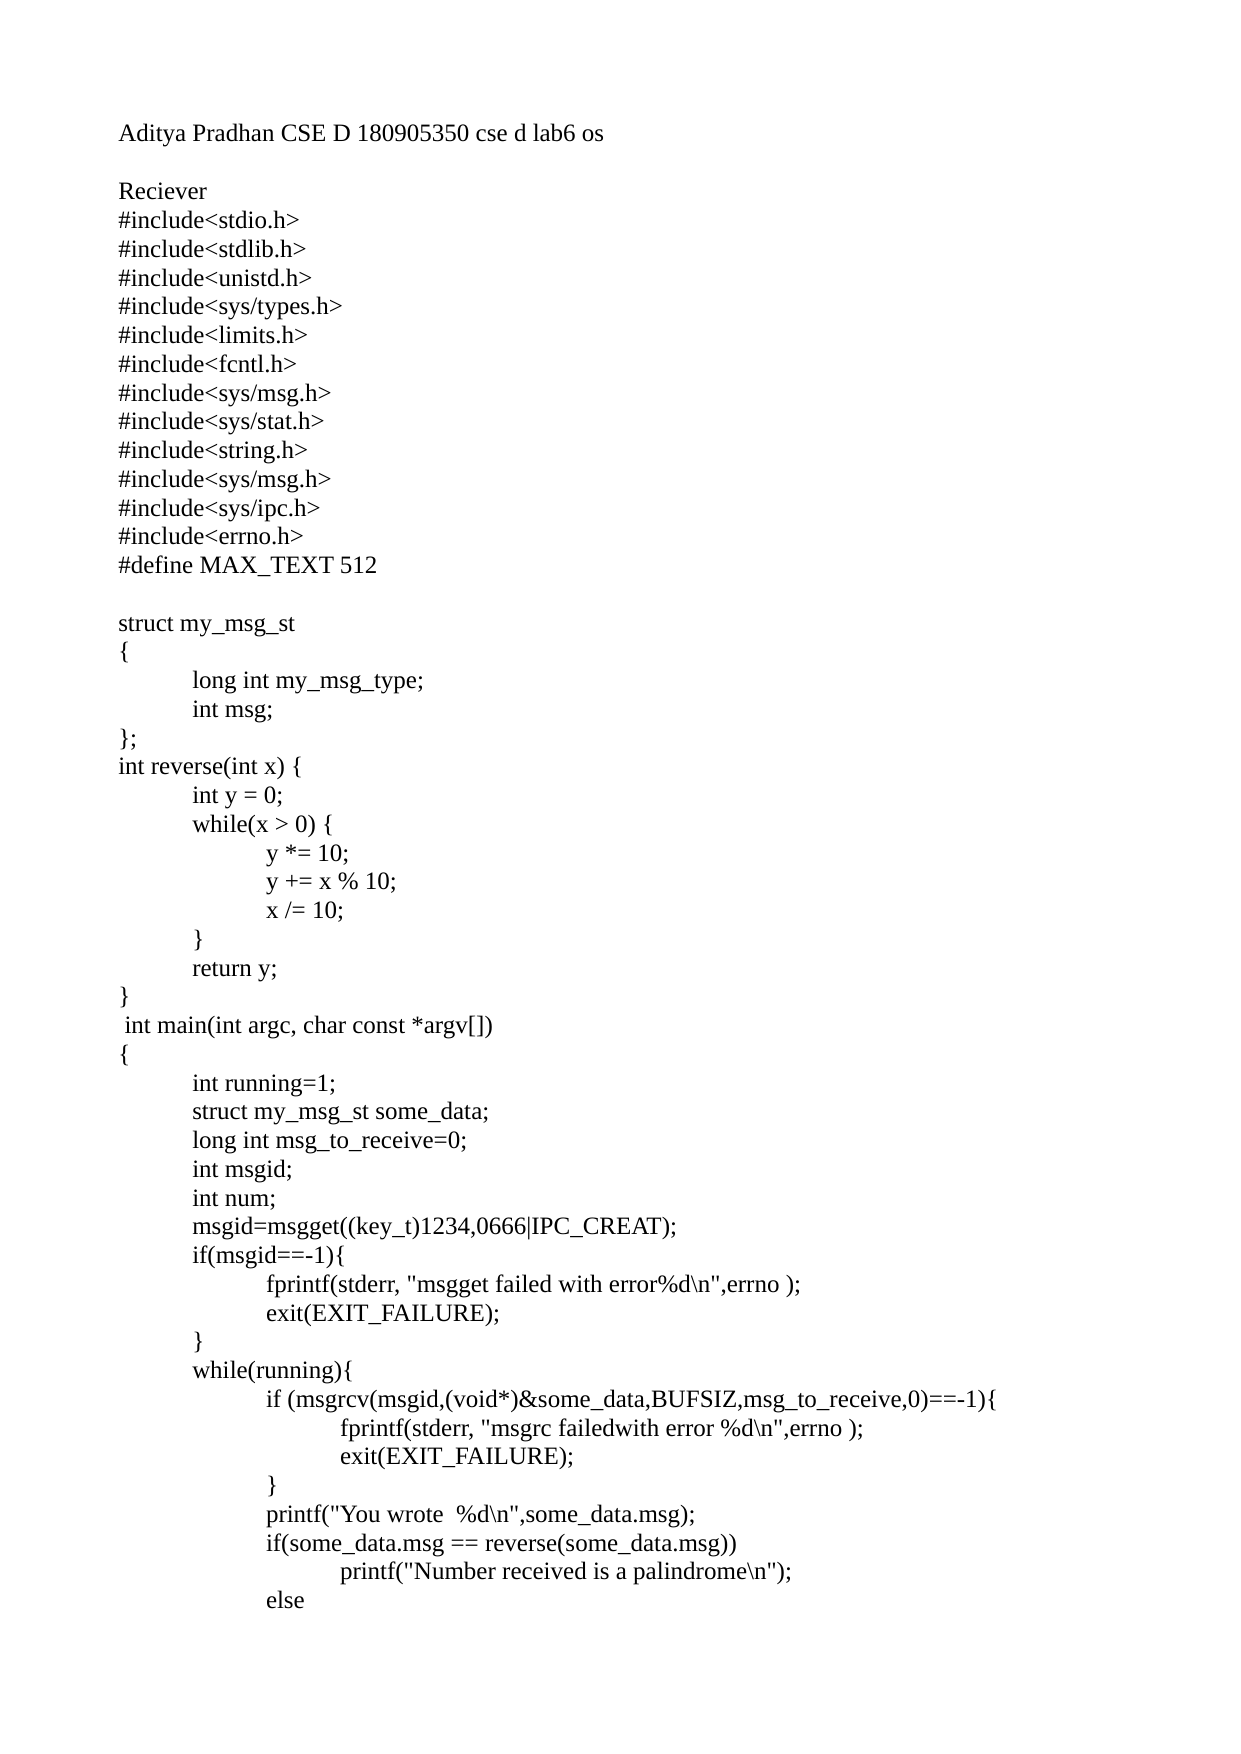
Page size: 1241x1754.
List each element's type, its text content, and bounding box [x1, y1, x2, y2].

text printf("Number received is a palindrome\n"); [118, 1556, 1122, 1585]
text #define MAX_TEXT 512 [118, 550, 1122, 579]
text #include<sys/msg.h> [118, 464, 1122, 493]
text int main(int argc, char const *argv[]) [118, 1010, 1122, 1039]
text #include<stdlib.h> [118, 234, 1122, 263]
text } [118, 1326, 1122, 1355]
text int num; [118, 1183, 1122, 1211]
text #include<string.h> [118, 435, 1122, 464]
text #include<fcntl.h> [118, 349, 1122, 378]
text { [118, 1039, 1122, 1068]
text int msgid; [118, 1154, 1122, 1183]
text }; [118, 723, 1122, 751]
text } [118, 924, 1122, 953]
text while(running){ [118, 1355, 1122, 1384]
text long int my_msg_type; [118, 665, 1122, 694]
text printf("You wrote %d\n",some_data.msg); [118, 1499, 1122, 1528]
text while(x > 0) { [118, 809, 1122, 838]
text int y = 0; [118, 780, 1122, 809]
text Reciever [118, 176, 1122, 205]
text int reverse(int x) { [118, 751, 1122, 780]
text #include<unistd.h> [118, 263, 1122, 291]
text fprintf(stderr, "msgrc failedwith error %d\n",errno ); [118, 1413, 1122, 1441]
text x /= 10; [118, 895, 1122, 924]
text fprintf(stderr, "msgget failed with error%d\n",errno ); [118, 1269, 1122, 1298]
text #include<errno.h> [118, 521, 1122, 550]
text { [118, 636, 1122, 665]
text return y; [118, 953, 1122, 981]
text struct my_msg_st [118, 608, 1122, 636]
text if (msgrcv(msgid,(void*)&some_data,BUFSIZ,msg_to_receive,0)==-1){ [118, 1384, 1122, 1413]
text else [118, 1585, 1122, 1614]
text exit(EXIT_FAILURE); [118, 1441, 1122, 1470]
text int msg; [118, 694, 1122, 723]
text if(msgid==-1){ [118, 1240, 1122, 1269]
text } [118, 1470, 1122, 1499]
text } [118, 981, 1122, 1010]
text #include<sys/ipc.h> [118, 493, 1122, 521]
text exit(EXIT_FAILURE); [118, 1298, 1122, 1326]
text y *= 10; [118, 838, 1122, 866]
text #include<sys/msg.h> [118, 378, 1122, 406]
text if(some_data.msg == reverse(some_data.msg)) [118, 1528, 1122, 1556]
text int running=1; [118, 1068, 1122, 1096]
text msgid=msgget((key_t)1234,0666|IPC_CREAT); [118, 1211, 1122, 1240]
text long int msg_to_receive=0; [118, 1125, 1122, 1154]
text #include<sys/stat.h> [118, 406, 1122, 435]
text #include<sys/types.h> [118, 291, 1122, 320]
text y += x % 10; [118, 866, 1122, 895]
text #include<stdio.h> [118, 205, 1122, 234]
text struct my_msg_st some_data; [118, 1096, 1122, 1125]
text #include<limits.h> [118, 320, 1122, 349]
